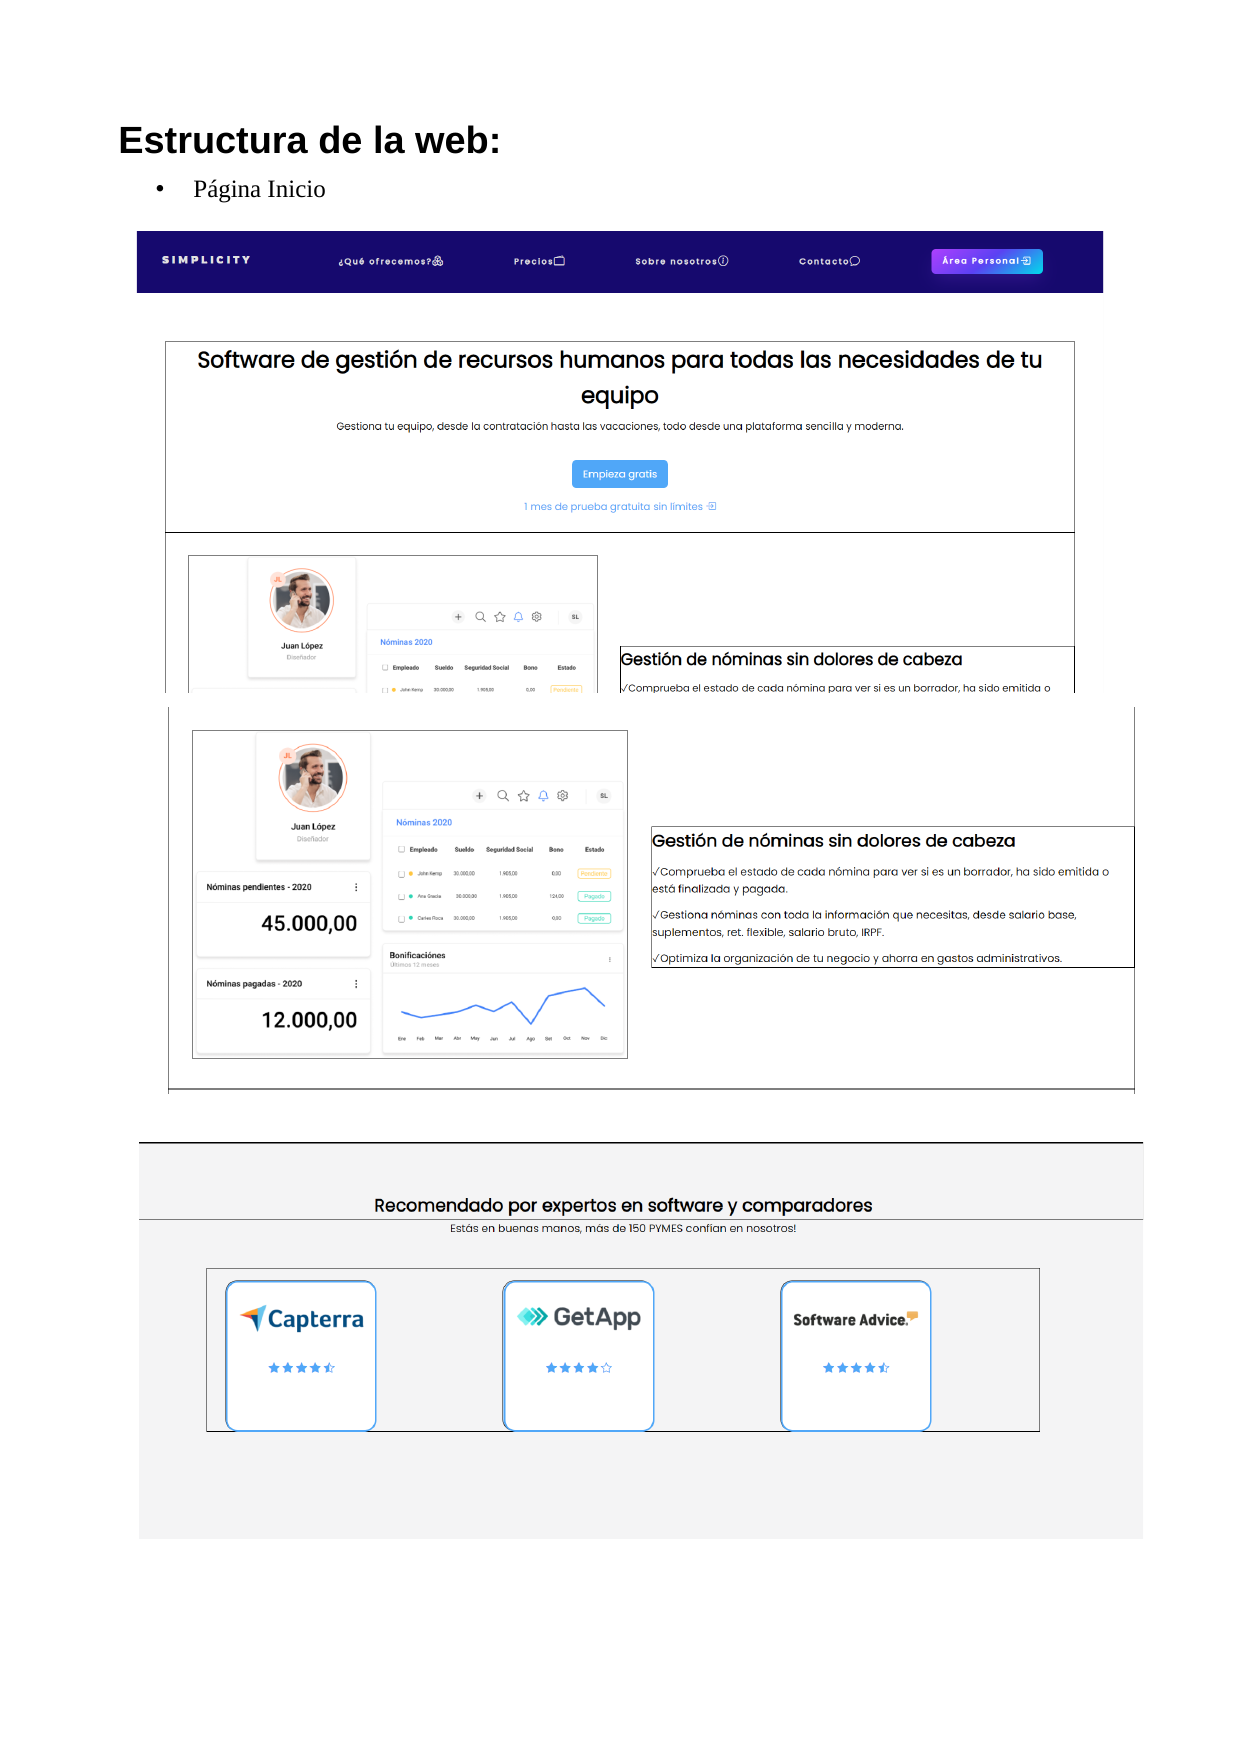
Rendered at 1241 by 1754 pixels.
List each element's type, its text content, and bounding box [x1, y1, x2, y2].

picture [139, 1103, 1144, 1539]
picture [147, 707, 1152, 1094]
picture [136, 231, 1104, 693]
list Página Inicio [156, 174, 1122, 203]
subtitle Estructura de la web: [118, 118, 1122, 162]
